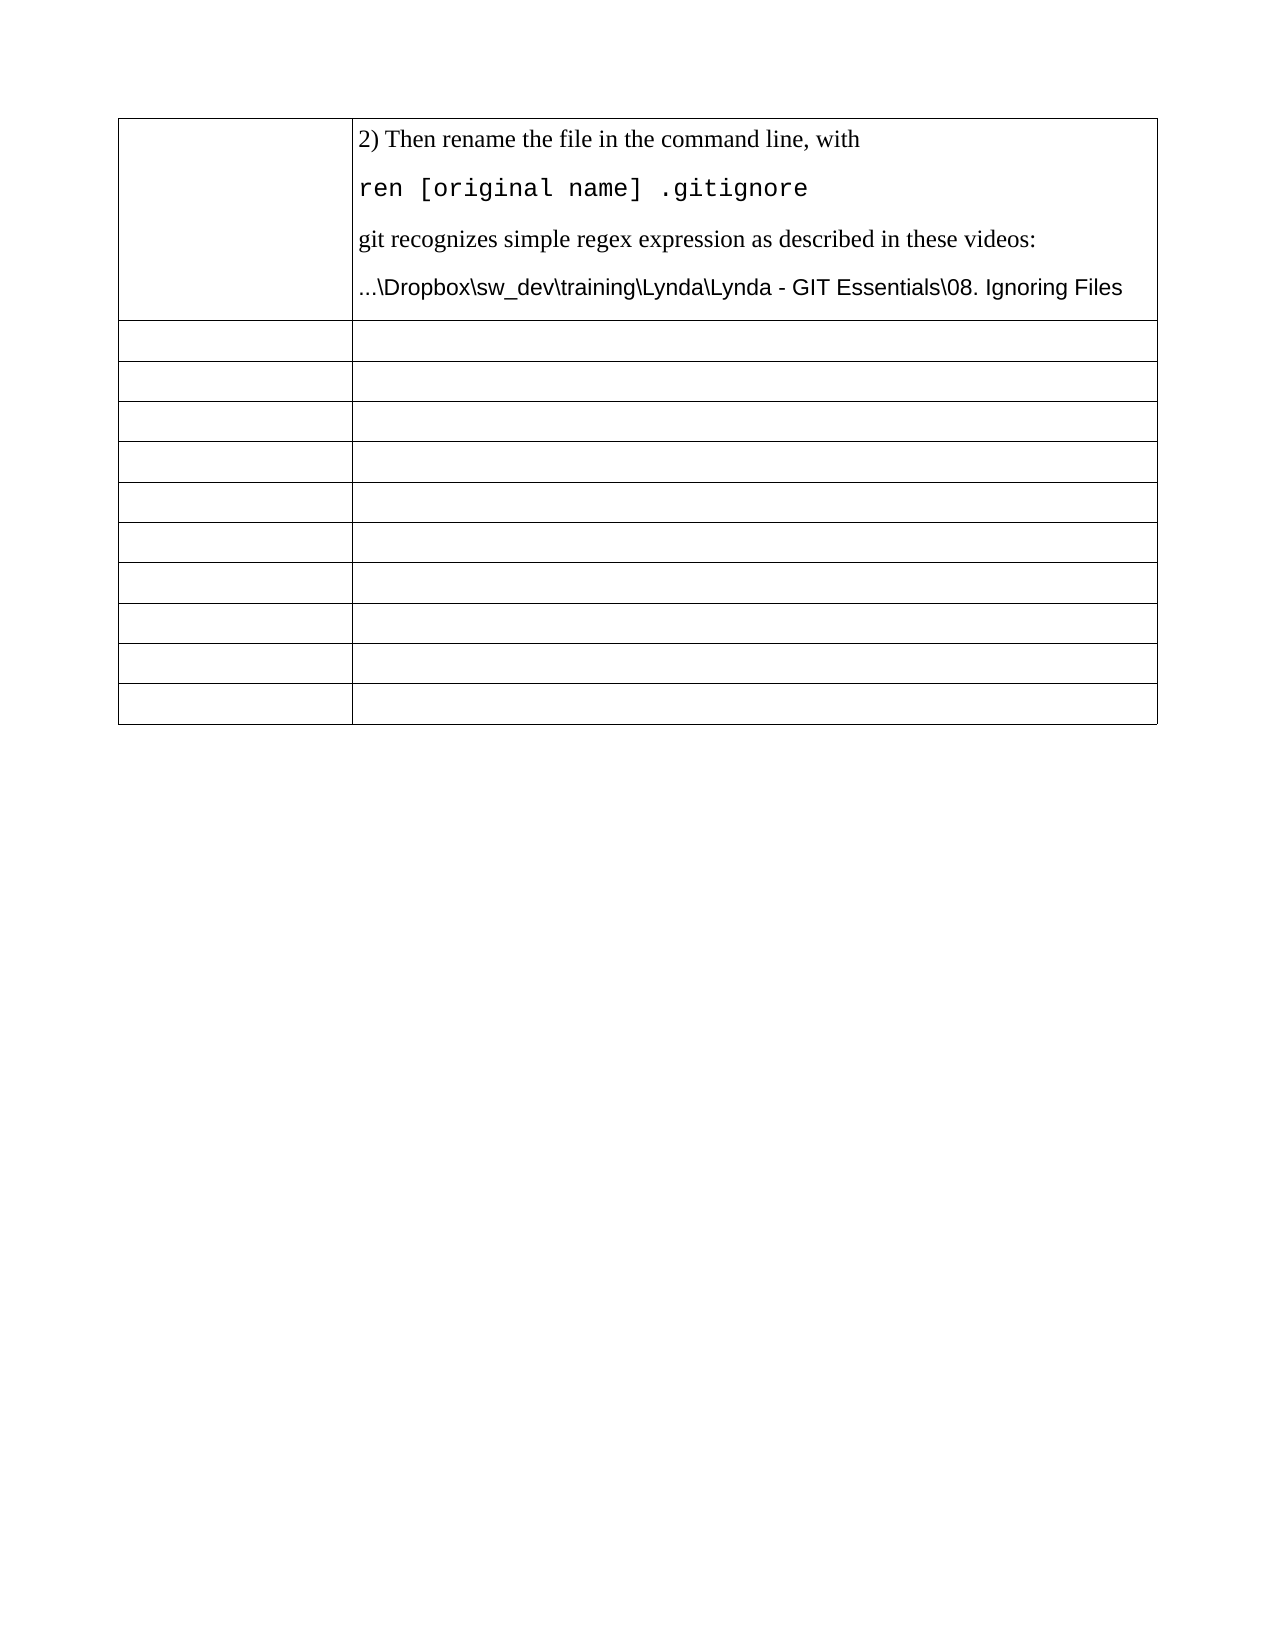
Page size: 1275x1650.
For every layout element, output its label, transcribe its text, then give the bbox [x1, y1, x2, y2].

table_cell [353, 563, 1157, 602]
table_cell 2) Then rename the file in the command line, with ren [original name] .gitignore git recognizes simple regex expression as described in these videos: ...\Dropbox\sw_dev\training\Lynda\Lynda - GIT Essentials\08. Ignoring Files [353, 119, 1157, 320]
table_cell [119, 119, 352, 320]
table_cell [119, 483, 352, 522]
table_cell [353, 442, 1157, 482]
table_cell [353, 321, 1157, 361]
table_cell [119, 604, 352, 643]
table_cell [119, 402, 352, 441]
table_cell [119, 442, 352, 482]
table_cell [353, 684, 1157, 723]
table_cell [119, 523, 352, 562]
table_cell [353, 483, 1157, 522]
table_cell [119, 684, 352, 723]
table_cell [119, 321, 352, 361]
table_cell [353, 604, 1157, 643]
table_cell [353, 362, 1157, 401]
table_cell [119, 644, 352, 683]
table_cell [353, 523, 1157, 562]
table_cell [119, 362, 352, 401]
table_cell [353, 402, 1157, 441]
table_cell [119, 563, 352, 602]
table_cell [353, 644, 1157, 683]
